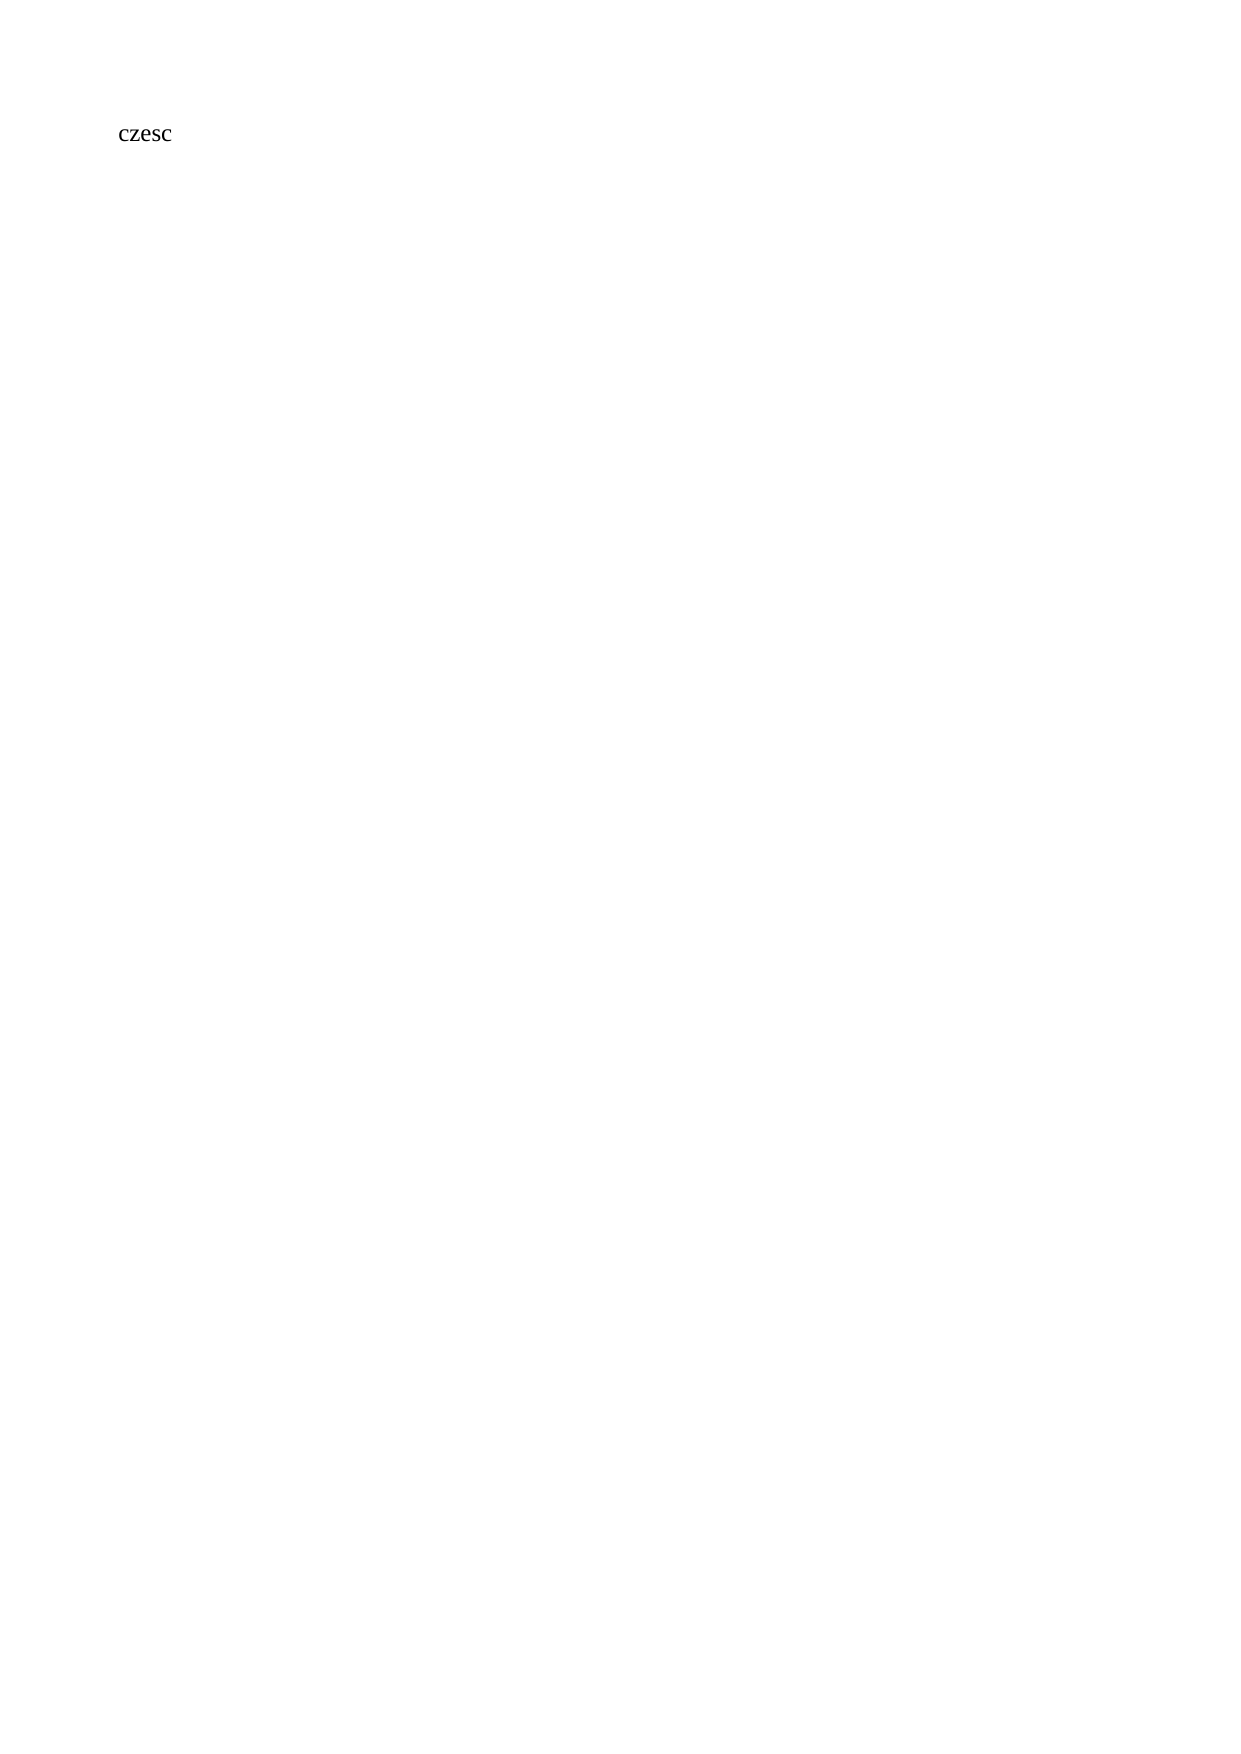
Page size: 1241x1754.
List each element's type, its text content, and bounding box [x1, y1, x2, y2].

text czesc [118, 118, 1122, 147]
